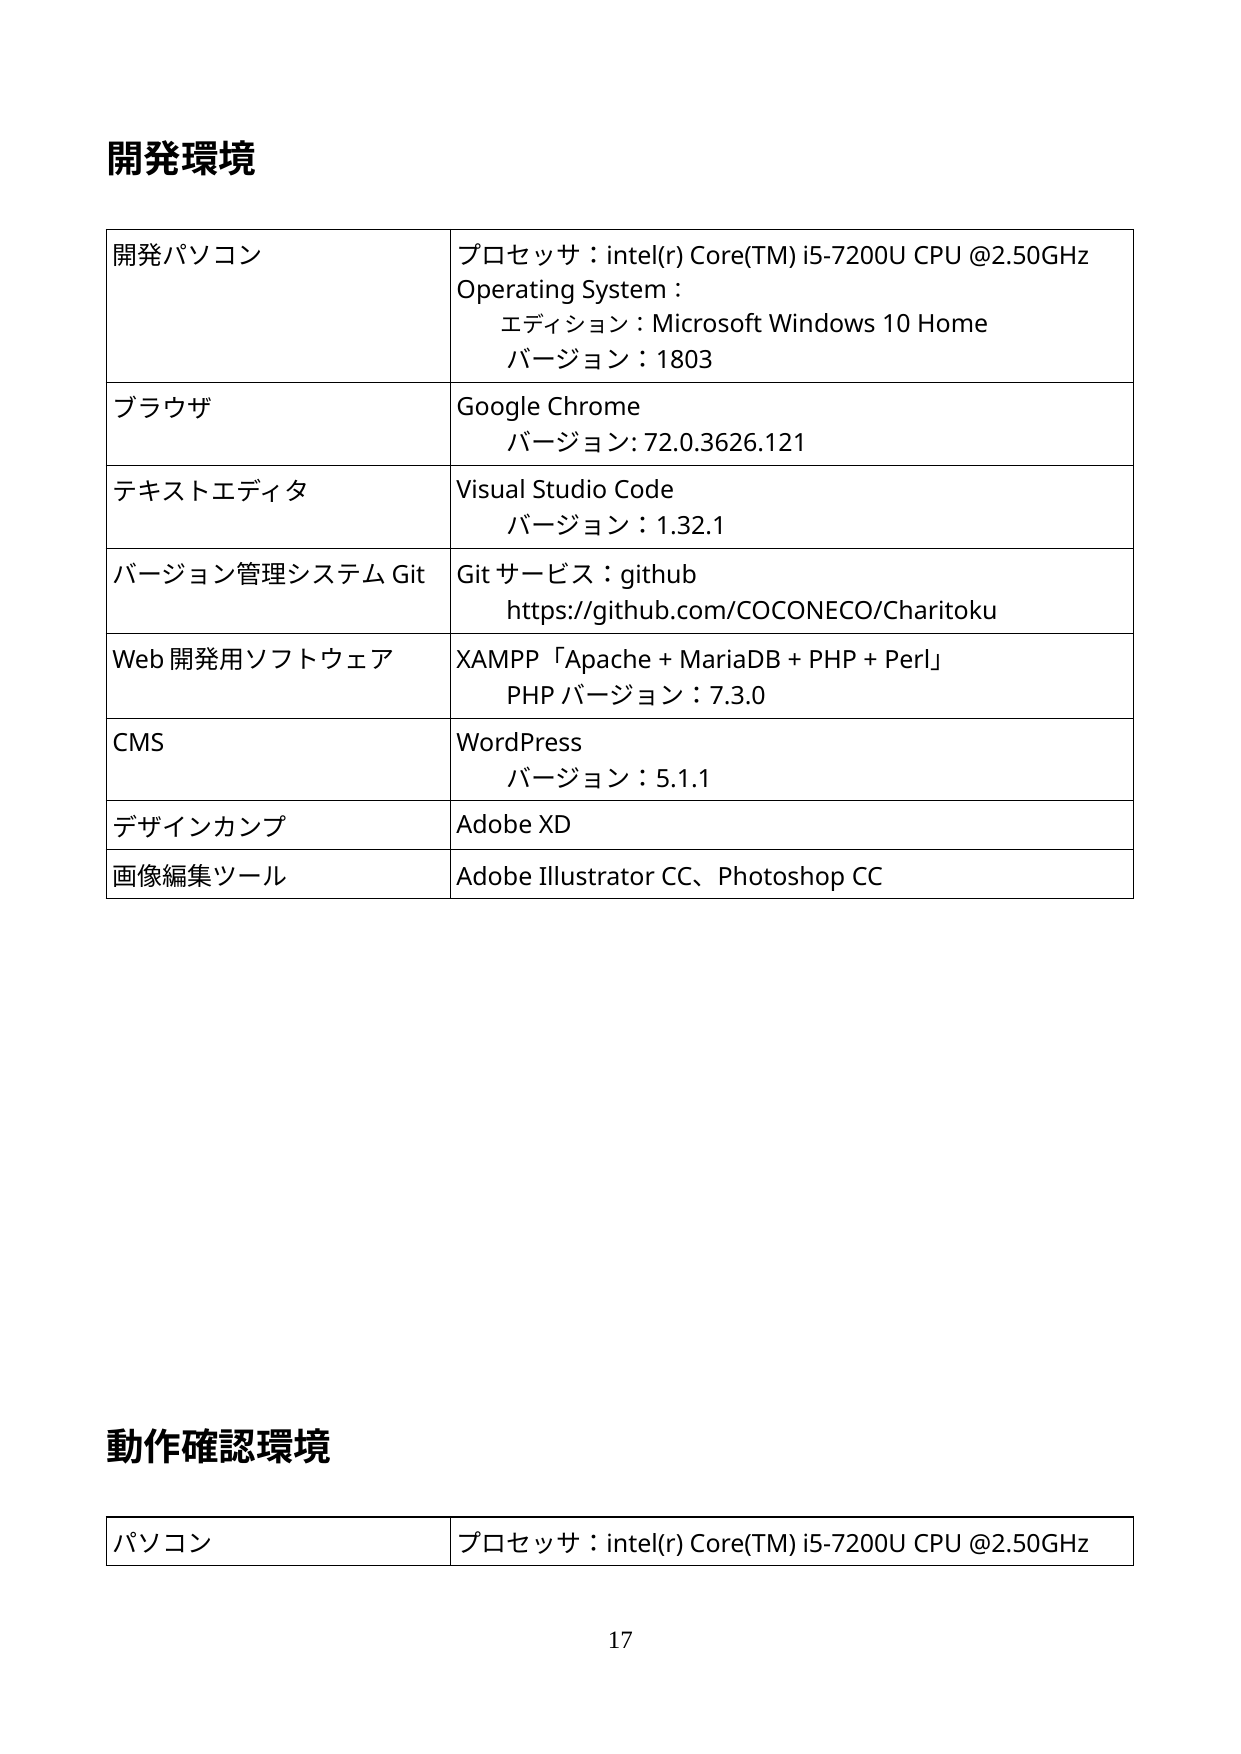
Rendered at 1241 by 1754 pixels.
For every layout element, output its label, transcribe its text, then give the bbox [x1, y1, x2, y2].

table_cell XAMPP「Apache + MariaDB + PHP + Perl」 PHPバージョン：7.3.0 [451, 634, 1133, 718]
table_header プロセッサ：intel(r) Core(TM) i5-7200U CPU @2.50GHz [451, 1518, 1133, 1565]
table_header プロセッサ：intel(r) Core(TM) i5-7200U CPU @2.50GHz Operating System： エディション：Microsoft Windows 10 Home バージョン：1803 [451, 230, 1133, 382]
table_cell Web開発用ソフトウェア [107, 634, 450, 718]
table_cell CMS [107, 719, 450, 800]
text 開発環境 [106, 129, 1134, 183]
table_header パソコン [107, 1518, 450, 1565]
table_cell Visual Studio Code バージョン：1.32.1 [451, 466, 1133, 548]
table_cell WordPress バージョン：5.1.1 [451, 719, 1133, 800]
table_cell ブラウザ [107, 383, 450, 465]
table_cell バージョン管理システム Git [107, 549, 450, 633]
table_cell Gitサービス：github https://github.com/COCONECO/Charitoku [451, 549, 1133, 633]
table_cell Adobe XD [451, 801, 1133, 849]
table_cell Adobe Illustrator CC、Photoshop CC [451, 850, 1133, 898]
table_cell デザインカンプ [107, 801, 450, 849]
text 動作確認環境 [106, 1417, 1134, 1471]
table_cell Google Chrome バージョン: 72.0.3626.121 [451, 383, 1133, 465]
table_cell 画像編集ツール [107, 850, 450, 898]
table_cell テキストエディタ [107, 466, 450, 548]
table_header 開発パソコン [107, 230, 450, 382]
